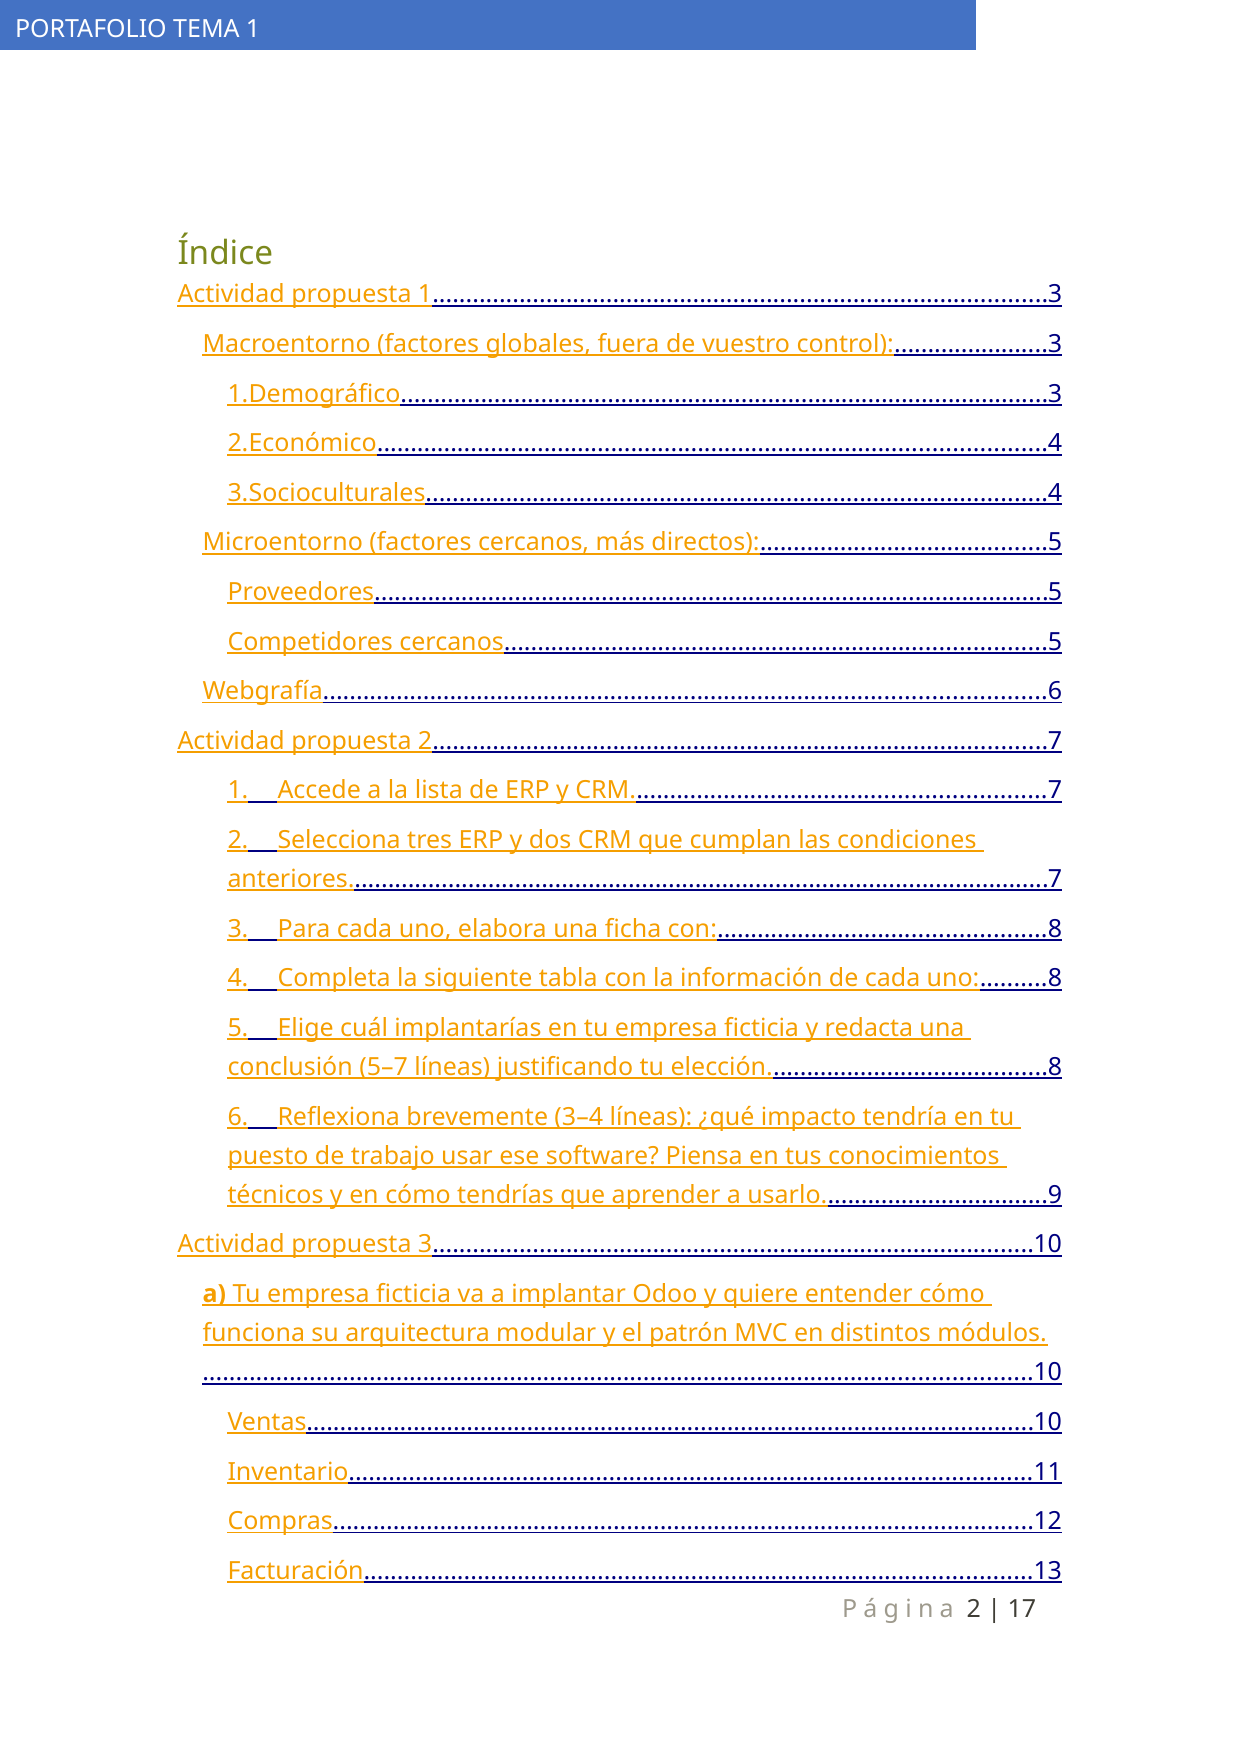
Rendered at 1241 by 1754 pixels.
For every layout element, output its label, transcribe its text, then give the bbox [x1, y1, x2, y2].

text a) Tu empresa ficticia va a implantar Odoo y quiere entender cómo funciona su arquitectura modular y el patrón MVC en distintos módulos. 10 [202, 1276, 1063, 1388]
text Índice [177, 228, 1063, 274]
text Inventario 11 [227, 1453, 1063, 1487]
text Actividad propuesta 2 7 [177, 722, 1063, 756]
text 1.Demográfico 3 [227, 375, 1063, 409]
text Proveedores 5 [227, 573, 1063, 608]
text 3. Para cada uno, elabora una ficha con: 8 [227, 910, 1063, 944]
text Microentorno (factores cercanos, más directos): 5 [202, 524, 1063, 558]
text 6. Reflexiona brevemente (3–4 líneas): ¿qué impacto tendría en tu puesto de trabajo usar ese software? Piensa en tus conocimientos técnicos y en cómo tendrías que aprender a usarlo. 9 [227, 1098, 1063, 1211]
text Macroentorno (factores globales, fuera de vuestro control): 3 [202, 326, 1063, 360]
text 1. Accede a la lista de ERP y CRM. 7 [227, 772, 1063, 806]
text 2.Económico 4 [227, 425, 1063, 459]
text Compras 12 [227, 1503, 1063, 1537]
text 5. Elige cuál implantarías en tu empresa ficticia y redacta una conclusión (5–7 líneas) justificando tu elección. 8 [227, 1009, 1063, 1083]
text Facturación 13 [227, 1552, 1063, 1586]
text Actividad propuesta 1 3 [177, 276, 1063, 310]
text 2. Selecciona tres ERP y dos CRM que cumplan las condiciones anteriores. 7 [227, 821, 1063, 895]
text 3.Socioculturales 4 [227, 474, 1063, 508]
text Competidores cercanos 5 [227, 623, 1063, 657]
text 4. Completa la siguiente tabla con la información de cada uno: 8 [227, 960, 1063, 994]
text Webgrafía 6 [202, 673, 1063, 707]
text Actividad propuesta 3 10 [177, 1226, 1063, 1260]
text Ventas 10 [227, 1403, 1063, 1438]
